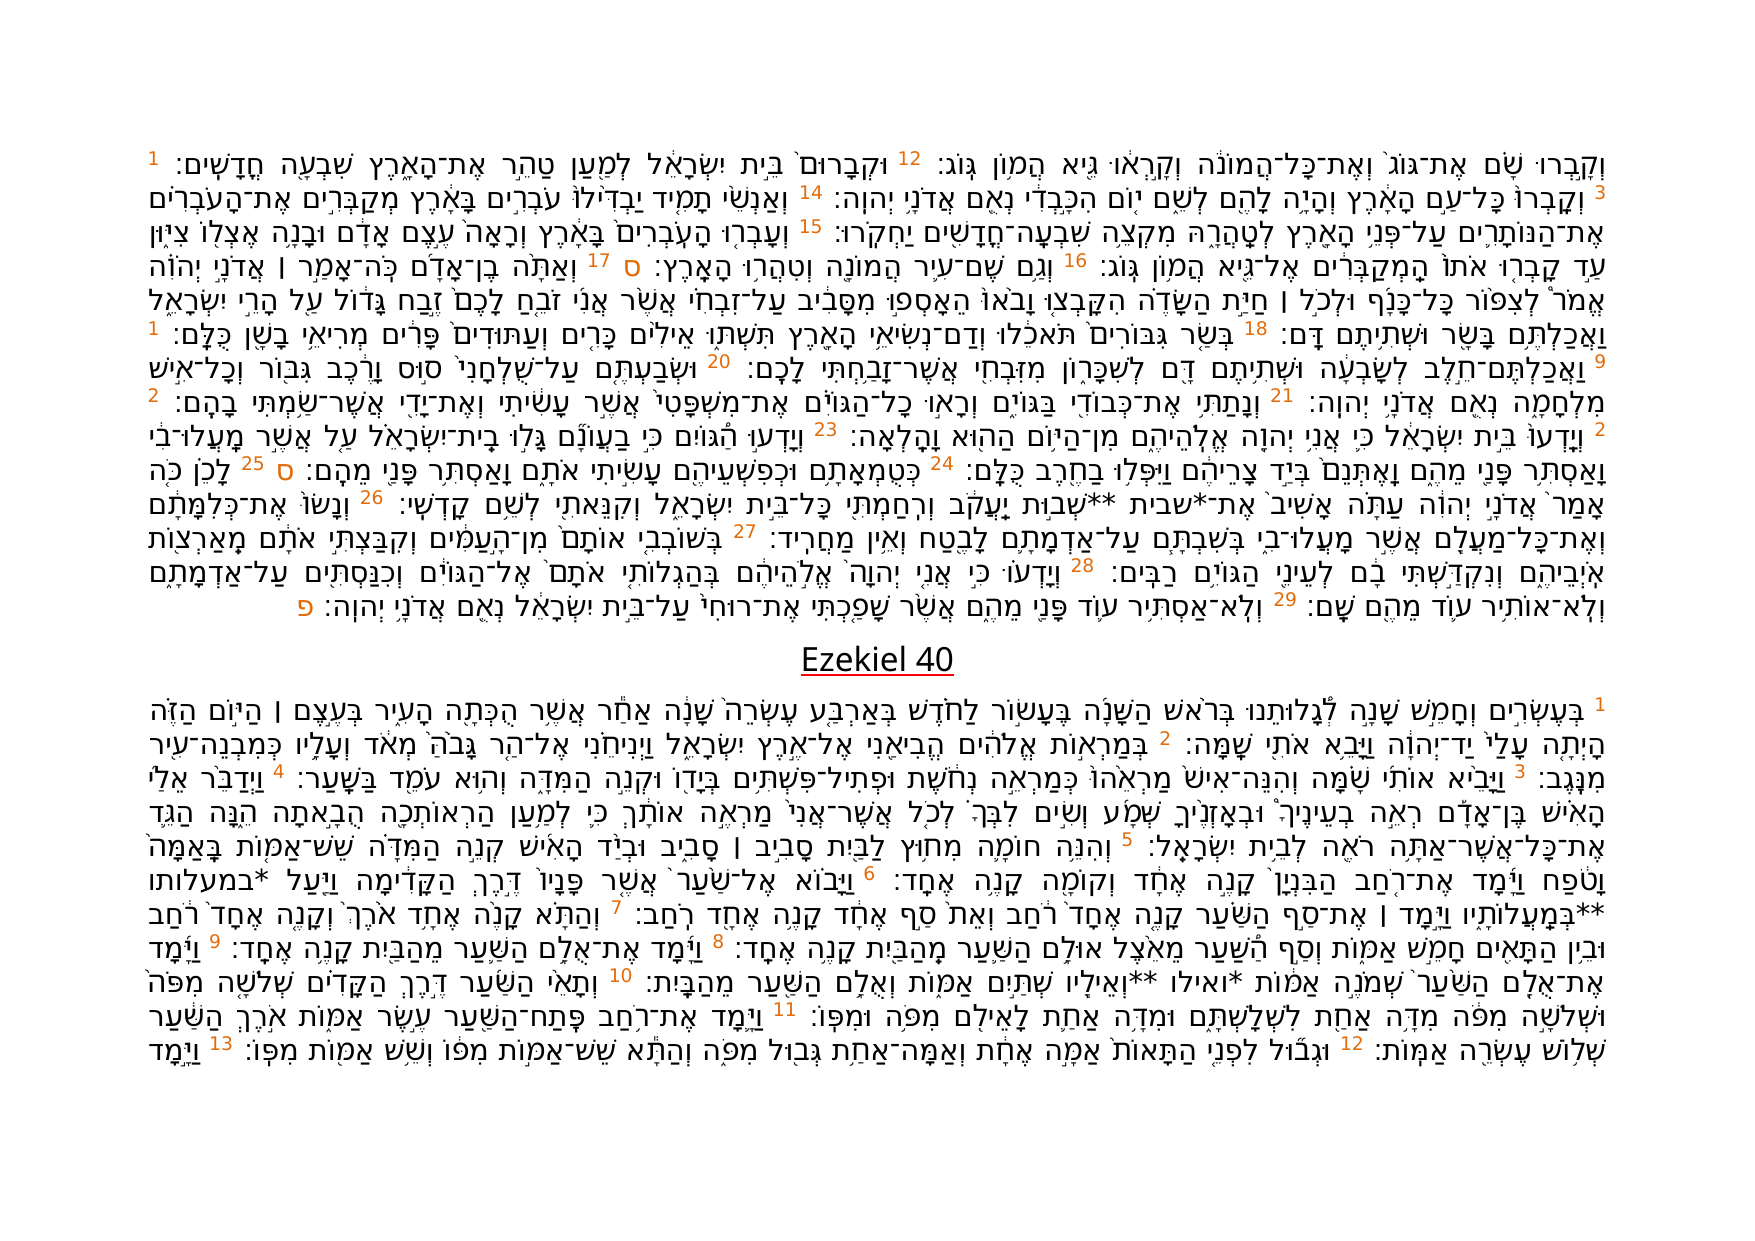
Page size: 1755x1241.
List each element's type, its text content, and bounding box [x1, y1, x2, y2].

text Ezekiel 40 [148, 636, 1606, 681]
text 1 וְאַתָּ֤ה בֶן־אָדָם֙ הִנָּבֵ֣א עַל־גּ֔וֹג וְאָ֣מַרְתָּ֔ כֹּ֥ה אָמַ֖ר אֲדֹנָ֣י יְהוִ֑ה הִנְנִ֤י אֵלֶ֙יךָ֙ גּ֔וֹג נְשִׂ֕יא רֹ֖אשׁ מֶ֥שֶׁךְ וְתֻבָֽל׃ 2 וְשֹׁבַבְתִּ֙יךָ֙ וְשִׁשֵּׁאתִ֔יךָ וְהַעֲלִיתִ֖יךָ מִיַּרְכְּתֵ֣י צָפ֑וֹן וַהֲבִאוֹתִ֖ךָ עַל־הָרֵ֥י יִשְׂרָאֵֽל׃ ‬‬3 וְהִכֵּיתִ֥י קַשְׁתְּךָ֖ מִיַּ֣ד שְׂמֹאולֶ֑ךָ וְחִצֶּ֕יךָ מִיַּ֥ד יְמִינְךָ֖ אַפִּֽיל׃ ‬‬4 עַל־הָרֵ֨י יִשְׂרָאֵ֜ל תִּפּ֗וֹל אַתָּה֙ וְכָל־אֲגַפֶּ֔יךָ וְעַמִּ֖ים אֲשֶׁ֣ר אִתָּ֑ךְ לְעֵ֨יט צִפּ֧וֹר כָּל־כָּנָ֛ף וְחַיַּ֥ת הַשָּׂדֶ֖ה נְתַתִּ֥יךָ לְאָכְלָֽה׃ ‬‬5 עַל־פְּנֵ֥י הַשָּׂדֶ֖ה תִּפּ֑וֹל כִּ֚י אֲנִ֣י דִבַּ֔רְתִּי נְאֻ֖ם אֲדֹנָ֥י יְהוִֽה׃ ‬‬6 וְשִׁלַּחְתִּי־אֵ֣שׁ בְּמָג֔וֹג וּבְיֹשְׁבֵ֥י הָאִיִּ֖ים לָבֶ֑טַח וְיָדְע֖וּ כִּי־אֲנִ֥י יְהוָֽה׃ ‬‬7 וְאֶת־שֵׁ֨ם קָדְשִׁ֜י אוֹדִ֗יעַ בְּתוֹךְ֙ עַמִּ֣י יִשְׂרָאֵ֔ל וְלֹֽא־אַחֵ֥ל אֶת־שֵׁם־קָדְשִׁ֖י ע֑וֹד וְיָדְע֤וּ הַגּוֹיִם֙ כִּי־אֲנִ֣י יְהוָ֔ה קָד֖וֹשׁ בְּיִשְׂרָאֵֽל׃ ‬‬8 הִנֵּ֤ה בָאָה֙ וְנִֽהְיָ֔תָה נְאֻ֖ם אֲדֹנָ֣י יְהוִ֑ה ה֥וּא הַיּ֖וֹם אֲשֶׁ֥ר דִּבַּֽרְתִּי׃ ‬‬9 וְֽיָצְא֞וּ יֹשְׁבֵ֣י ׀ עָרֵ֣י יִשְׂרָאֵ֗ל וּבִעֲר֡וּ וְ֠הִשִּׂיקוּ בְּנֶ֨שֶׁק וּמָגֵ֤ן וְצִנָּה֙ בְּקֶ֣שֶׁת וּבְחִצִּ֔ים וּבְמַקֵּ֥ל יָ֖ד וּבְרֹ֑מַח וּבִעֲר֥וּ בָהֶ֛ם אֵ֖שׁ שֶׁ֥בַע שָׁנִֽים׃ ‬‬10 וְלֹֽא־יִשְׂא֨וּ עֵצִ֜ים מִן־הַשָּׂדֶ֗ה וְלֹ֤א יַחְטְבוּ֙ מִן־הַיְּעָרִ֔ים כִּ֥י בַנֶּ֖שֶׁק יְבַֽעֲרוּ־אֵ֑שׁ וְשָׁלְל֣וּ אֶת־שֹׁלְלֵיהֶ֗ם וּבָֽזְזוּ֙ אֶת־בֹּ֣זְזֵיהֶ֔ם נְאֻ֖ם אֲדֹנָ֥י יְהוִֽה׃ ס ‬‬11 וְהָיָ֣ה בַיּ֣וֹם הַה֡וּא אֶתֵּ֣ן לְגוֹג֩ ׀ מְקֽוֹם־שָׁ֨ם קֶ֜בֶר בְּיִשְׂרָאֵ֗ל גֵּ֤י הָעֹֽבְרִים֙ קִדְמַ֣ת הַיָּ֔ם וְחֹסֶ֥מֶת הִ֖יא אֶת־הָעֹֽבְרִ֑ים וְקָ֣בְרוּ שָׁ֗ם אֶת־גּוֹג֙ וְאֶת־כָּל־הֲמוֹנֹ֔ה וְקָ֣רְא֔וּ גֵּ֖יא הֲמ֥וֹן גּֽוֹג׃ ‬‬12 וּקְבָרוּם֙ בֵּ֣ית יִשְׂרָאֵ֔ל לְמַ֖עַן טַהֵ֣ר אֶת־הָאָ֑רֶץ שִׁבְעָ֖ה חֳדָשִֽׁים׃ ‬‬13 וְקָֽבְרוּ֙ כָּל־עַ֣ם הָאָ֔רֶץ וְהָיָ֥ה לָהֶ֖ם לְשֵׁ֑ם י֚וֹם הִכָּ֣בְדִ֔י נְאֻ֖ם אֲדֹנָ֥י יְהוִֽה׃ ‬‬14 וְאַנְשֵׁ֨י תָמִ֤יד יַבְדִּ֙ילוּ֙ עֹבְרִ֣ים בָּאָ֔רֶץ מְקַבְּרִ֣ים אֶת־הָעֹבְרִ֗ים אֶת־הַנּוֹתָרִ֛ים עַל־פְּנֵ֥י הָאָ֖רֶץ לְטַֽהֲרָ֑הּ מִקְצֵ֥ה שִׁבְעָֽה־חֳדָשִׁ֖ים יַחְקֹֽרוּ׃ ‬‬15 וְעָבְר֤וּ הָעֹֽבְרִים֙ בָּאָ֔רֶץ וְרָאָה֙ עֶ֣צֶם אָדָ֔ם וּבָנָ֥ה אֶצְל֖וֹ צִיּ֑וּן עַ֣ד קָבְר֤וּ אֹתוֹ֙ הַֽמְקַבְּרִ֔ים אֶל־גֵּ֖יא הֲמ֥וֹן גּֽוֹג׃ ‬‬16 וְגַ֥ם שֶׁם־עִ֛יר הֲמוֹנָ֖ה וְטִהֲר֥וּ הָאָֽרֶץ׃ ס ‬‬17 וְאַתָּ֨ה בֶן־אָדָ֜ם כֹּֽה־אָמַ֣ר ׀ אֲדֹנָ֣י יְהֹוִ֗ה אֱמֹר֩ לְצִפּ֨וֹר כָּל־כָּנָ֜ף וּלְכֹ֣ל ׀ חַיַּ֣ת הַשָּׂדֶ֗ה הִקָּבְצ֤וּ וָבֹ֙אוּ֙ הֵאָסְפ֣וּ מִסָּבִ֔יב עַל־זִבְחִ֗י אֲשֶׁ֨ר אֲנִ֜י זֹבֵ֤חַ לָכֶם֙ זֶ֣בַח גָּד֔וֹל עַ֖ל הָרֵ֣י יִשְׂרָאֵ֑ל וַאֲכַלְתֶּ֥ם בָּשָׂ֖ר וּשְׁתִ֥יתֶם דָּֽם׃ ‬‬18 בְּשַׂ֤ר גִּבּוֹרִים֙ תֹּאכֵ֔לוּ וְדַם־נְשִׂיאֵ֥י הָאָ֖רֶץ תִּשְׁתּ֑וּ אֵילִ֨ים כָּרִ֤ים וְעַתּוּדִים֙ פָּרִ֔ים מְרִיאֵ֥י בָשָׁ֖ן כֻּלָּֽם׃ ‬‬19 וַאֲכַלְתֶּם־חֵ֣לֶב לְשָׂבְעָ֔ה וּשְׁתִ֥יתֶם דָּ֖ם לְשִׁכָּר֑וֹן מִזִּבְחִ֖י אֲשֶׁר־זָבַ֥חְתִּי לָכֶֽם׃ ‬‬20 וּשְׂבַעְתֶּ֤ם עַל־שֻׁלְחָנִי֙ ס֣וּס וָרֶ֔כֶב גִּבּ֖וֹר וְכָל־אִ֣ישׁ מִלְחָמָ֑ה נְאֻ֖ם אֲדֹנָ֥י יְהוִֽה׃ ‬‬21 וְנָתַתִּ֥י אֶת־כְּבוֹדִ֖י בַּגּוֹיִ֑ם וְרָא֣וּ כָל־הַגּוֹיִ֗ם אֶת־מִשְׁפָּטִי֙ אֲשֶׁ֣ר עָשִׂ֔יתִי וְאֶת־יָדִ֖י אֲשֶׁר־שַׂ֥מְתִּי בָהֶֽם׃ ‬‬22 וְיָֽדְעוּ֙ בֵּ֣ית יִשְׂרָאֵ֔ל כִּ֛י אֲנִ֥י יְהוָ֖ה אֱלֹֽהֵיהֶ֑ם מִן־הַיּ֥וֹם הַה֖וּא וָהָֽלְאָה׃ ‬‬23 וְיָדְע֣וּ הַ֠גּוֹיִם כִּ֣י בַעֲוֺנָ֞ם גָּל֣וּ בֵֽית־יִשְׂרָאֵ֗ל עַ֚ל אֲשֶׁ֣ר מָֽעֲלוּ־בִ֔י וָאַסְתִּ֥ר פָּנַ֖י מֵהֶ֑ם וָֽאֶתְּנֵם֙ בְּיַ֣ד צָרֵיהֶ֔ם וַיִּפְּל֥וּ בַחֶ֖רֶב כֻּלָּֽם׃ ‬‬24 כְּטֻמְאָתָ֥ם וּכְפִשְׁעֵיהֶ֖ם עָשִׂ֣יתִי אֹתָ֑ם וָאַסְתִּ֥ר פָּנַ֖י מֵהֶֽם׃ ס ‬‬25 לָכֵ֗ן כֹּ֤ה אָמַר֙ אֲדֹנָ֣י יְהוִ֔ה עַתָּ֗ה אָשִׁיב֙ אֶת־*שבית **שְׁב֣וּת יַֽעֲקֹ֔ב וְרִֽחַמְתִּ֖י כָּל־בֵּ֣ית יִשְׂרָאֵ֑ל וְקִנֵּאתִ֖י לְשֵׁ֥ם קָדְשִֽׁי׃ ‬‬26 וְנָשׂוּ֙ אֶת־כְּלִמָּתָ֔ם וְאֶת־כָּל־מַעֲלָ֖ם אֲשֶׁ֣ר מָעֲלוּ־בִ֑י בְּשִׁבְתָּ֧ם עַל־אַדְמָתָ֛ם לָבֶ֖טַח וְאֵ֥ין מַחֲרִֽיד׃ ‬‬27 בְּשׁוֹבְבִ֤י אוֹתָם֙ מִן־הָ֣עַמִּ֔ים וְקִבַּצְתִּ֣י אֹתָ֔ם מֵֽאַרְצ֖וֹת אֹֽיְבֵיהֶ֑ם וְנִקְדַּ֣שְׁתִּי בָ֔ם לְעֵינֵ֖י הַגּוֹיִ֥ם רַבִּֽים׃ ‬‬28 וְיָדְע֗וּ כִּ֣י אֲנִ֤י יְהוָה֙ אֱלֹ֣הֵיהֶ֔ם בְּהַגְלוֹתִ֤י אֹתָם֙ אֶל־הַגּוֹיִ֔ם וְכִנַּסְתִּ֖ים עַל־אַדְמָתָ֑ם וְלֹֽא־אוֹתִ֥יר ע֛וֹד מֵהֶ֖ם שָֽׁם׃ ‬‬29 וְלֹֽא־אַסְתִּ֥יר ע֛וֹד פָּנַ֖י מֵהֶ֑ם אֲשֶׁ֨ר שָׁפַ֤כְתִּי אֶת־רוּחִי֙ עַל־בֵּ֣ית יִשְׂרָאֵ֔ל נְאֻ֖ם אֲדֹנָ֥י יְהוִֽה׃ פ ‬‬‬‬‬‬‬‬‬‬‬‬‬‬‬‬‬‬‬‬‬‬‬‬‬‬‬‬‬‬ [148, 148, 1606, 623]
text 1 בְּעֶשְׂרִ֣ים וְחָמֵ֣שׁ שָׁנָ֣ה לְ֠גָלוּתֵנוּ בְּרֹ֨אשׁ הַשָּׁנָ֜ה בֶּעָשׂ֣וֹר לַחֹ֗דֶשׁ בְּאַרְבַּ֤ע עֶשְׂרֵה֙ שָׁנָ֔ה אַחַ֕ר אֲשֶׁ֥ר הֻכְּתָ֖ה הָעִ֑יר בְּעֶ֣צֶם ׀ הַיּ֣וֹם הַזֶּ֗ה הָיְתָ֤ה עָלַי֙ יַד־יְהוָ֔ה וַיָּבֵ֥א אֹתִ֖י שָֽׁמָּה׃ 2 בְּמַרְא֣וֹת אֱלֹהִ֔ים הֱבִיאַ֖נִי אֶל־אֶ֣רֶץ יִשְׂרָאֵ֑ל וַיְנִיחֵ֗נִי אֶל־הַ֤ר גָּבֹ֙הַּ֙ מְאֹ֔ד וְעָלָ֥יו כְּמִבְנֵה־עִ֖יר מִנֶּֽגֶב׃ ‬‬3 וַיָּבֵ֨יא אוֹתִ֜י שָׁ֗מָּה וְהִנֵּה־אִישׁ֙ מַרְאֵ֙הוּ֙ כְּמַרְאֵ֣ה נְחֹ֔שֶׁת וּפְתִיל־פִּשְׁתִּ֥ים בְּיָד֖וֹ וּקְנֵ֣ה הַמִּדָּ֑ה וְה֥וּא עֹמֵ֖ד בַּשָּֽׁעַר׃ ‬‬4 וַיְדַבֵּ֨ר אֵלַ֜י הָאִ֗ישׁ בֶּן־אָדָ֡ם רְאֵ֣ה בְעֵינֶיךָ֩ וּבְאָזְנֶ֨יךָ שְּׁמָ֜ע וְשִׂ֣ים לִבְּךָ֗ לְכֹ֤ל אֲשֶׁר־אֲנִי֙ מַרְאֶ֣ה אוֹתָ֔ךְ כִּ֛י לְמַ֥עַן הַרְאוֹתְכָ֖ה הֻבָ֣אתָה הֵ֑נָּה הַגֵּ֛ד אֶת־כָּל־אֲשֶׁר־אַתָּ֥ה רֹאֶ֖ה לְבֵ֥ית יִשְׂרָאֵֽל׃ ‬‬5 וְהִנֵּ֥ה חוֹמָ֛ה מִח֥וּץ לַבַּ֖יִת סָבִ֣יב ׀ סָבִ֑יב וּבְיַ֨ד הָאִ֜ישׁ קְנֵ֣ה הַמִּדָּ֗ה שֵׁשׁ־אַמּ֤וֹת בָּֽאַמָּה֙ וָטֹ֔פַח וַיָּ֜מָד אֶת־רֹ֤חַב הַבִּנְיָן֙ קָנֶ֣ה אֶחָ֔ד וְקוֹמָ֖ה קָנֶ֥ה אֶחָֽד׃ ‬‬6 וַיָּב֗וֹא אֶל־שַׁ֙עַר֙ אֲשֶׁ֤ר פָּנָיו֙ דֶּ֣רֶךְ הַקָּדִ֔ימָה וַיַּ֖עַל *במעלותו **בְּמַֽעֲלוֹתָ֑יו וַיָּ֣מָד ׀ אֶת־סַ֣ף הַשַּׁ֗עַר קָנֶ֤ה אֶחָד֙ רֹ֔חַב וְאֵת֙ סַ֣ף אֶחָ֔ד קָנֶ֥ה אֶחָ֖ד רֹֽחַב׃ ‬‬7 וְהַתָּ֗א קָנֶ֨ה אֶחָ֥ד אֹ֙רֶךְ֙ וְקָנֶ֤ה אֶחָד֙ רֹ֔חַב וּבֵ֥ין הַתָּאִ֖ים חָמֵ֣שׁ אַמּ֑וֹת וְסַ֣ף הַ֠שַּׁעַר מֵאֵ֨צֶל אוּלָ֥ם הַשַּׁ֛עַר מֵֽהַבַּ֖יִת קָנֶ֥ה אֶחָֽד׃ ‬‬8 וַיָּ֜מָד אֶת־אֻלָ֥ם הַשַּׁ֛עַר מֵהַבַּ֖יִת קָנֶ֥ה אֶחָֽד׃ ‬‬9 וַיָּ֜מָד אֶת־אֻלָ֤ם הַשַּׁ֙עַר֙ שְׁמֹנֶ֣ה אַמּ֔וֹת *ואילו **וְאֵילָ֖יו שְׁתַּ֣יִם אַמּ֑וֹת וְאֻלָ֥ם הַשַּׁ֖עַר מֵהַבָּֽיִת׃ ‬‬10 וְתָאֵ֨י הַשַּׁ֜עַר דֶּ֣רֶךְ הַקָּדִ֗ים שְׁלֹשָׁ֤ה מִפֹּה֙ וּשְׁלֹשָׁ֣ה מִפֹּ֔ה מִדָּ֥ה אַחַ֖ת לִשְׁלָשְׁתָּ֑ם וּמִדָּ֥ה אַחַ֛ת לָאֵילִ֖ם מִפֹּ֥ה וּמִפּֽוֹ׃ ‬‬11 וַיָּ֛מָד אֶת־רֹ֥חַב פֶּֽתַח־הַשַּׁ֖עַר עֶ֣שֶׂר אַמּ֑וֹת אֹ֣רֶךְ הַשַּׁ֔עַר שְׁל֥וֹשׁ עֶשְׂרֵ֖ה אַמּֽוֹת׃ ‬‬12 וּגְב֞וּל לִפְנֵ֤י הַתָּאוֹת֙ אַמָּ֣ה אֶחָ֔ת וְאַמָּה־אַחַ֥ת גְּב֖וּל מִפֹּ֑ה וְהַתָּ֕א שֵׁשׁ־אַמּ֣וֹת מִפּ֔וֹ וְשֵׁ֥שׁ אַמּ֖וֹת מִפּֽוֹ׃ ‬‬13 וַיָּ֣מָד אֶת־הַשַּׁ֗עַר מִגַּ֤ג הַתָּא֙ לְגַגּ֔וֹ רֹ֕חַב עֶשְׂרִ֥ים וְחָמֵ֖שׁ אַמּ֑וֹת פֶּ֖תַח נֶ֥גֶד פָּֽתַח׃ ‬‬14 וַיַּ֥עַשׂ אֶת־אֵילִ֖ים שִׁשִּׁ֣ים אַמָּ֑ה וְאֶל־אֵיל֙ הֶֽחָצֵ֔ר הַשַּׁ֖עַר סָבִ֥יב ׀ סָבִֽיב׃ ‬‬15 וְעַ֗ל פְּנֵי֙ הַשַּׁ֣עַר *היאתון **הָֽאִית֔וֹן עַל־לִפְנֵ֕י אֻלָ֥ם הַשַּׁ֖עַר הַפְּנִימִ֑י חֲמִשִּׁ֖ים אַמָּֽה׃ ‬‬16 וְחַלֹּנ֣וֹת אֲטֻמ֣וֹת אֶֽל־הַתָּאִ֡ים וְאֶל֩ אֵלֵיהֵ֨מָה לִפְנִ֤ימָה לַשַּׁ֙עַר֙ סָבִ֣יב ׀ סָבִ֔יב וְכֵ֖ן לָאֵֽלַמּ֑וֹת וְחַלּוֹנ֞וֹת סָבִ֤יב ׀ סָבִיב֙ לִפְנִ֔ימָה וְאֶל־אַ֖יִל תִּמֹרִֽים׃ ‬‬17 וַיְבִיאֵ֗נִי אֶל־הֶֽחָצֵר֙ הַחִ֣יצוֹנָ֔ה וְהִנֵּ֤ה לְשָׁכוֹת֙ וְרִֽצְפָ֔ה עָשׂ֥וּי לֶחָצֵ֖ר סָבִ֣יב ׀ סָבִ֑יב שְׁלֹשִׁ֥ים לְשָׁכ֖וֹת אֶל־הָרִֽצְפָֽה׃ ‬‬18 וְהָרִֽצְפָה֙ אֶל־כֶּ֣תֶף הַשְּׁעָרִ֔ים לְעֻמַּ֖ת אֹ֣רֶךְ הַשְּׁעָרִ֑ים הָרִֽצְפָ֖ה הַתַּחְתּוֹנָֽה׃ ‬‬19 וַיָּ֣מָד רֹ֡חַב מִלִּפְנֵי֩ הַשַּׁ֨עַר הַתַּחְתּ֜וֹנָה לִפְנֵ֨י הֶחָצֵ֧ר הַפְּנִימִ֛י מִח֖וּץ מֵאָ֣ה אַמָּ֑ה הַקָּדִ֖ים וְהַצָּפֽוֹן׃ ‬‬20 וְהַשַּׁ֗עַר אֲשֶׁ֤ר פָּנָיו֙ דֶּ֣רֶךְ הַצָּפ֔וֹן לֶחָצֵ֖ר הַחִֽיצוֹנָ֑ה מָדַ֥ד אָרְכּ֖וֹ וְרָחְבּֽוֹ׃ ‬‬21 *ותאו **וְתָאָ֗יו שְׁלוֹשָׁ֤ה מִפּוֹ֙ וּשְׁלֹשָׁ֣ה מִפּ֔וֹ *ואילו **וְאֵילָ֤יו *ואלמו **וְאֵֽלַמָּיו֙ הָיָ֔ה כְּמִדַּ֖ת הַשַּׁ֣עַר הָרִאשׁ֑וֹן חֲמִשִּׁ֤ים אַמָּה֙ אָרְכּ֔וֹ וְרֹ֕חַב חָמֵ֥שׁ וְעֶשְׂרִ֖ים בָּאַמָּֽה׃ ‬‬22 *וחלונו **וְחַלּוֹנָ֤יו *ואלמו **וְאֵֽלַמָּיו֙ *ותמרו **וְתִ֣מֹרָ֔יו כְּמִדַּ֣ת הַשַּׁ֔עַר אֲשֶׁ֥ר פָּנָ֖יו דֶּ֣רֶךְ הַקָּדִ֑ים וּבְמַעֲל֥וֹת שֶׁ֙בַע֙ יַֽעֲלוּ־ב֔וֹ *ואילמו **וְאֵֽילַמָּ֖יו לִפְנֵיהֶֽם׃ ‬‬23 וְשַׁ֙עַר֙ לֶחָצֵ֣ר הַפְּנִימִ֔י נֶ֣גֶד הַשַּׁ֔עַר לַצָּפ֖וֹן וְלַקָּדִ֑ים וַיָּ֧מָד מִשַּׁ֛עַר אֶל־שַׁ֖עַר מֵאָ֥ה אַמָּֽה׃ ‬‬24 וַיּוֹלִכֵ֙נִי֙ דֶּ֣רֶךְ הַדָּר֔וֹם וְהִנֵּה־שַׁ֖עַר דֶּ֣רֶךְ הַדָּר֑וֹם וּמָדַ֤ד *אילו **אֵילָיו֙ *ואילמו **וְאֵ֣ילַמָּ֔יו כַּמִּדּ֖וֹת הָאֵֽלֶּה׃ ‬‬25 וְחַלּוֹנִ֨ים ל֤וֹ *ולאילמו **וּלְאֵֽילַמָּיו֙ סָבִ֣יב ׀ סָבִ֔יב כְּהַחֲלֹּנ֖וֹת הָאֵ֑לֶּה חֲמִשִּׁ֤ים אַמָּה֙ אֹ֔רֶךְ וְרֹ֕חַב חָמֵ֥שׁ וְעֶשְׂרִ֖ים אַמָּֽה׃ ‬‬26 וּמַעֲל֤וֹת שִׁבְעָה֙ *עלותו **עֹֽלוֹתָ֔יו *ואלמו **וְאֵֽלַמָּ֖יו לִפְנֵיהֶ֑ם וְתִמֹרִ֣ים ל֗וֹ אֶחָ֥ד מִפּ֛וֹ וְאֶחָ֥ד מִפּ֖וֹ אֶל־*אילו **אֵילָֽיו׃ ‬‬27 וְשַׁ֛עַר לֶחָצֵ֥ר הַפְּנִימִ֖י דֶּ֣רֶךְ הַדָּר֑וֹם וַיָּ֨מָד מִשַּׁ֧עַר אֶל־הַשַּׁ֛עַר דֶּ֥רֶךְ הַדָּר֖וֹם מֵאָ֥ה אַמּֽוֹת׃ ‬‬28 וַיְבִיאֵ֛נִי אֶל־חָצֵ֥ר הַפְּנִימִ֖י בְּשַׁ֣עַר הַדָּר֑וֹם וַיָּ֙מָד֙ אֶת־הַשַּׁ֣עַר הַדָּר֔וֹם כַּמִּדּ֖וֹת הָאֵֽלֶּה׃ ‬‬29 *ותאו **וְתָאָ֞יו *ואילו **וְאֵילָ֤יו *ואלמו **וְאֵֽלַמָּיו֙ כַּמִּדּ֣וֹת הָאֵ֔לֶּה וְחַלּוֹנ֥וֹת ל֛וֹ *ולאלמו **וּלְאֵלַמָּ֖יו סָבִ֣יב ׀ סָבִ֑יב חֲמִשִּׁ֤ים אַמָּה֙ אֹ֔רֶךְ וְרֹ֕חַב עֶשְׂרִ֥ים וְחָמֵ֖שׁ אַמּֽוֹת׃ ‬‬30 וְאֵֽלַמּ֖וֹת סָבִ֣יב ׀ סָבִ֑יב אֹ֗רֶךְ חָמֵ֤שׁ וְעֶשְׂרִים֙ אַמָּ֔ה וְרֹ֖חַב חָמֵ֥שׁ אַמּֽוֹת׃ ‬‬31 וְאֵלַמָּ֗ו אֶל־חָצֵר֙ הַחִ֣צוֹנָ֔ה וְתִמֹרִ֖ים אֶל־*אילו **אֵילָ֑יו וּמַעֲל֥וֹת שְׁמוֹנֶ֖ה *מעלו **מַעֲלָֽיו׃ ‬‬32 וַיְבִיאֵ֛נִי אֶל־הֶחָצֵ֥ר הַפְּנִימִ֖י דֶּ֣רֶךְ הַקָּדִ֑ים וַיָּ֣מָד אֶת־הַשַּׁ֔עַר כַּמִּדּ֖וֹת הָאֵֽלֶּה׃ ‬‬33 *ותאו **וְתָאָ֞יו *ואלו **וְאֵלָ֤יו *ואלמו **וְאֵֽלַמָּיו֙ כַּמִּדּ֣וֹת הָאֵ֔לֶּה וְחַלּוֹנ֥וֹת ל֛וֹ *ולאלמו **וּלְאֵלַמָּ֖יו סָבִ֣יב ׀ סָבִ֑יב אֹ֚רֶךְ חֲמִשִּׁ֣ים אַמָּ֔ה וְרֹ֕חַב חָמֵ֥שׁ וְעֶשְׂרִ֖ים אַמָּֽה׃ ‬‬34 *ואלמו **וְאֵלַמָּ֗יו לֶֽחָצֵר֙ הַחִ֣יצוֹנָ֔ה וְתִמֹרִ֥ים אֶל־*אלו **אֵלָ֖יו מִפּ֣וֹ וּמִפּ֑וֹ וּשְׁמֹנֶ֥ה מַעֲל֖וֹת *מעלו **מַעֲלָֽיו׃ ‬‬35 וַיְבִיאֵ֖נִי אֶל־שַׁ֣עַר הַצָּפ֑וֹן וּמָדַ֖ד כַּמִּדּ֥וֹת הָאֵֽלֶּה׃ ‬‬36 *תאו **תָּאָיו֙ *אלו **אֵלָ֣יו *ואלמו **וְאֽ͏ֵלַמָּ֔יו וְחַלּוֹנ֥וֹת ל֖וֹ סָבִ֣יב ׀ סָבִ֑יב אֹ֚רֶךְ חֲמִשִּׁ֣ים אַמָּ֔ה וְרֹ֕חַב חָמֵ֥שׁ וְעֶשְׂרִ֖ים אַמָּֽה׃ ‬‬37 *ואילו **וְאֵילָ֗יו לֶֽחָצֵר֙ הַחִ֣יצוֹנָ֔ה וְתִמֹרִ֥ים אֶל־*אילו **אֵילָ֖יו מִפּ֣וֹ וּמִפּ֑וֹ וּשְׁמֹנֶ֥ה מַעֲל֖וֹת *מעלו **מַעֲלָֽיו׃ ‬‬38 וְלִשְׁכָּ֣ה וּפִתְחָ֔הּ בְּאֵילִ֖ים הַשְּׁעָרִ֑ים שָׁ֖ם יָדִ֥יחוּ אֶת־הָעֹלָֽה׃ ‬‬39 וּבְאֻלָ֣ם הַשַּׁ֗עַר שְׁנַ֤יִם שֻׁלְחָנוֹת֙ מִפּ֔וֹ וּשְׁנַ֥יִם שֻׁלְחָנ֖וֹת מִפֹּ֑ה לִשְׁח֤וֹט אֲלֵיהֶם֙ הָעוֹלָ֔ה וְהַחַטָּ֖את וְהָאָשָֽׁם׃ ‬‬40 וְאֶל־הַכָּתֵ֣ף מִח֗וּצָה לָעוֹלֶה֙ לְפֶ֙תַח֙ הַשַּׁ֣עַר הַצָּפ֔וֹנָה שְׁנַ֖יִם שֻׁלְחָנ֑וֹת וְאֶל־הַכָּתֵ֣ף הָאַחֶ֗רֶת אֲשֶׁר֙ לְאֻלָ֣ם הַשַּׁ֔עַר שְׁנַ֖יִם שֻׁלְחָנֽוֹת׃ ‬‬41 אַרְבָּעָ֨ה שֻׁלְחָנ֜וֹת מִפֹּ֗ה וְאַרְבָּעָ֧ה שֻׁלְחָנ֛וֹת מִפֹּ֖ה לְכֶ֣תֶף הַשָּׁ֑עַר שְׁמוֹנָ֥ה שֻׁלְחָנ֖וֹת אֲלֵיהֶ֥ם יִשְׁחָֽטוּ׃ ‬‬42 וְאַרְבָּעָה֩ שֻׁלְחָנ֨וֹת לָעוֹלָ֜ה אַבְנֵ֣י גָזִ֗ית אֹרֶךְ֩ אַמָּ֨ה אַחַ֤ת וָחֵ֙צִי֙ וְרֹ֨חַב אַמָּ֤ה אַחַת֙ וָחֵ֔צִי וְגֹ֖בַהּ אַמָּ֣ה אֶחָ֑ת אֲלֵיהֶ֗ם וְיַנִּ֤יחוּ אֶת־הַכֵּלִים֙ אֲשֶׁ֨ר יִשְׁחֲט֧וּ אֶת־הָעוֹלָ֛ה בָּ֖ם וְהַזָּֽבַח׃ ‬‬43 וְהַֽשְׁפַתַּ֗יִם טֹ֧פַח אֶחָ֛ד מוּכָנִ֥ים בַּבַּ֖יִת סָבִ֣יב ׀ סָבִ֑יב וְאֶל־הַשֻּׁלְחָנ֖וֹת בְּשַׂ֥ר הַקָּרְבָֽן׃ ‬‬44 וּמִחוּצָה֩ לַשַּׁ֨עַר הַפְּנִימִ֜י לִֽשְׁכ֣וֹת שָׁרִ֗ים בֶּחָצֵ֤ר הַפְּנִימִי֙ אֲשֶׁ֗ר אֶל־כֶּ֙תֶף֙ שַׁ֣עַר הַצָּפ֔וֹן וּפְנֵיהֶ֖ם דֶּ֣רֶךְ הַדָּר֑וֹם אֶחָ֗ד אֶל־כֶּ֙תֶף֙ שַׁ֣עַר הַקָּדִ֔ים פְּנֵ֖י דֶּ֥רֶךְ הַצָּפֹֽן׃ ‬‬45 וַיְדַבֵּ֖ר אֵלָ֑י זֹ֣ה הַלִּשְׁכָּ֗ה אֲשֶׁ֤ר פָּנֶ֙יהָ֙ דֶּ֣רֶךְ הַדָּר֔וֹם לַכֹּ֣הֲנִ֔ים שֹׁמְרֵ֖י מִשְׁמֶ֥רֶת הַבָּֽיִת׃ ‬‬46 וְהַלִּשְׁכָּ֗ה אֲשֶׁ֤ר פָּנֶ֙יהָ֙ דֶּ֣רֶךְ הַצָּפ֔וֹן לַכֹּ֣הֲנִ֔ים שֹׁמְרֵ֖י מִשְׁמֶ֣רֶת הַמִּזְבֵּ֑חַ הֵ֣מָּה בְנֵֽי־צָד֗וֹק הַקְּרֵבִ֧ים מִבְּנֵֽי־לֵוִ֛י אֶל־יְהוָ֖ה לְשָׁרְתֽוֹ׃ ‬‬47 וַיָּ֨מָד אֶת־הֶחָצֵ֜ר אֹ֣רֶךְ ׀ מֵאָ֣ה אַמָּ֗ה וְרֹ֛חַב מֵאָ֥ה אַמָּ֖ה מְרֻבָּ֑עַת וְהַמִּזְבֵּ֖חַ לִפְנֵ֥י הַבָּֽיִת׃ ‬‬48 וַיְבִאֵנִי֮ אֶל־אֻלָ֣ם הַבַּיִת֒ וַיָּ֙מָד֙ אֵ֣ל אֻלָ֔ם חָמֵ֤שׁ אַמּוֹת֙ מִפֹּ֔ה וְחָמֵ֥שׁ אַמּ֖וֹת מִפֹּ֑ה וְרֹ֣חַב הַשַּׁ֔עַר שָׁלֹ֤שׁ אַמּוֹת֙ מִפּ֔וֹ וְשָׁלֹ֥שׁ אַמּ֖וֹת מִפּֽוֹ׃ ‬‬49 אֹ֣רֶךְ הָאֻלָ֞ם עֶשְׂרִ֣ים אַמָּ֗ה וְרֹ֙חַב֙ עַשְׁתֵּ֣י עֶשְׂרֵ֣ה אַמָּ֔ה וּבַֽמַּעֲל֔וֹת אֲשֶׁ֥ר יַעֲל֖וּ אֵלָ֑יו וְעַמֻּדִים֙ אֶל־הָ֣אֵילִ֔ים אֶחָ֥ד מִפֹּ֖ה וְאֶחָ֥ד מִפֹּֽה׃ ‬‬‬‬‬‬‬‬‬‬‬‬‬‬‬‬‬‬‬‬‬‬‬‬‬‬‬‬‬‬‬‬‬‬‬‬‬‬‬‬‬‬‬‬‬‬‬‬‬‬ [148, 693, 1606, 1067]
